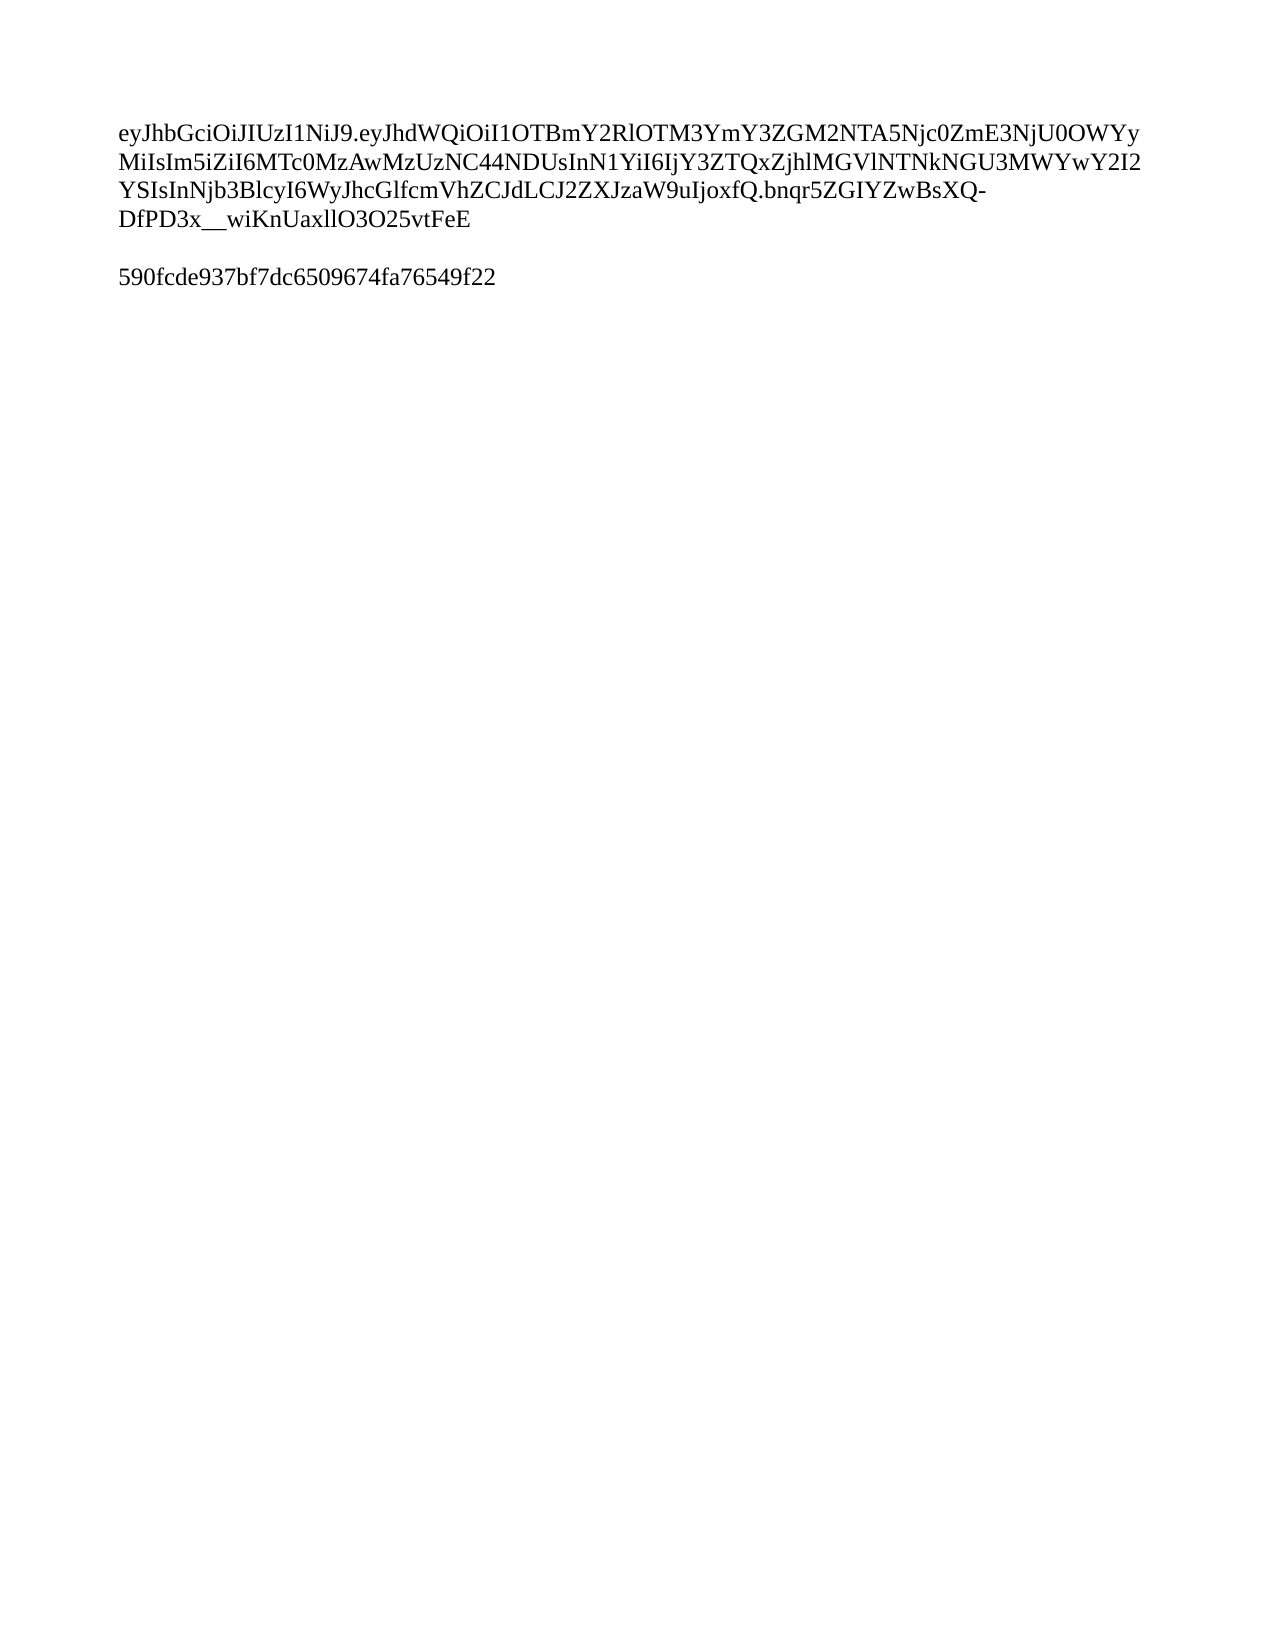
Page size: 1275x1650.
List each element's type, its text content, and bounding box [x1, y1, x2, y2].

text eyJhbGciOiJIUzI1NiJ9.eyJhdWQiOiI1OTBmY2RlOTM3YmY3ZGM2NTA5Njc0ZmE3NjU0OWYyMiIsIm5iZiI6MTc0MzAwMzUzNC44NDUsInN1YiI6IjY3ZTQxZjhlMGVlNTNkNGU3MWYwY2I2YSIsInNjb3BlcyI6WyJhcGlfcmVhZCJdLCJ2ZXJzaW9uIjoxfQ.bnqr5ZGIYZwBsXQ-DfPD3x__wiKnUaxllO3O25vtFeE 590fcde937bf7dc6509674fa76549f22 [118, 118, 1157, 291]
